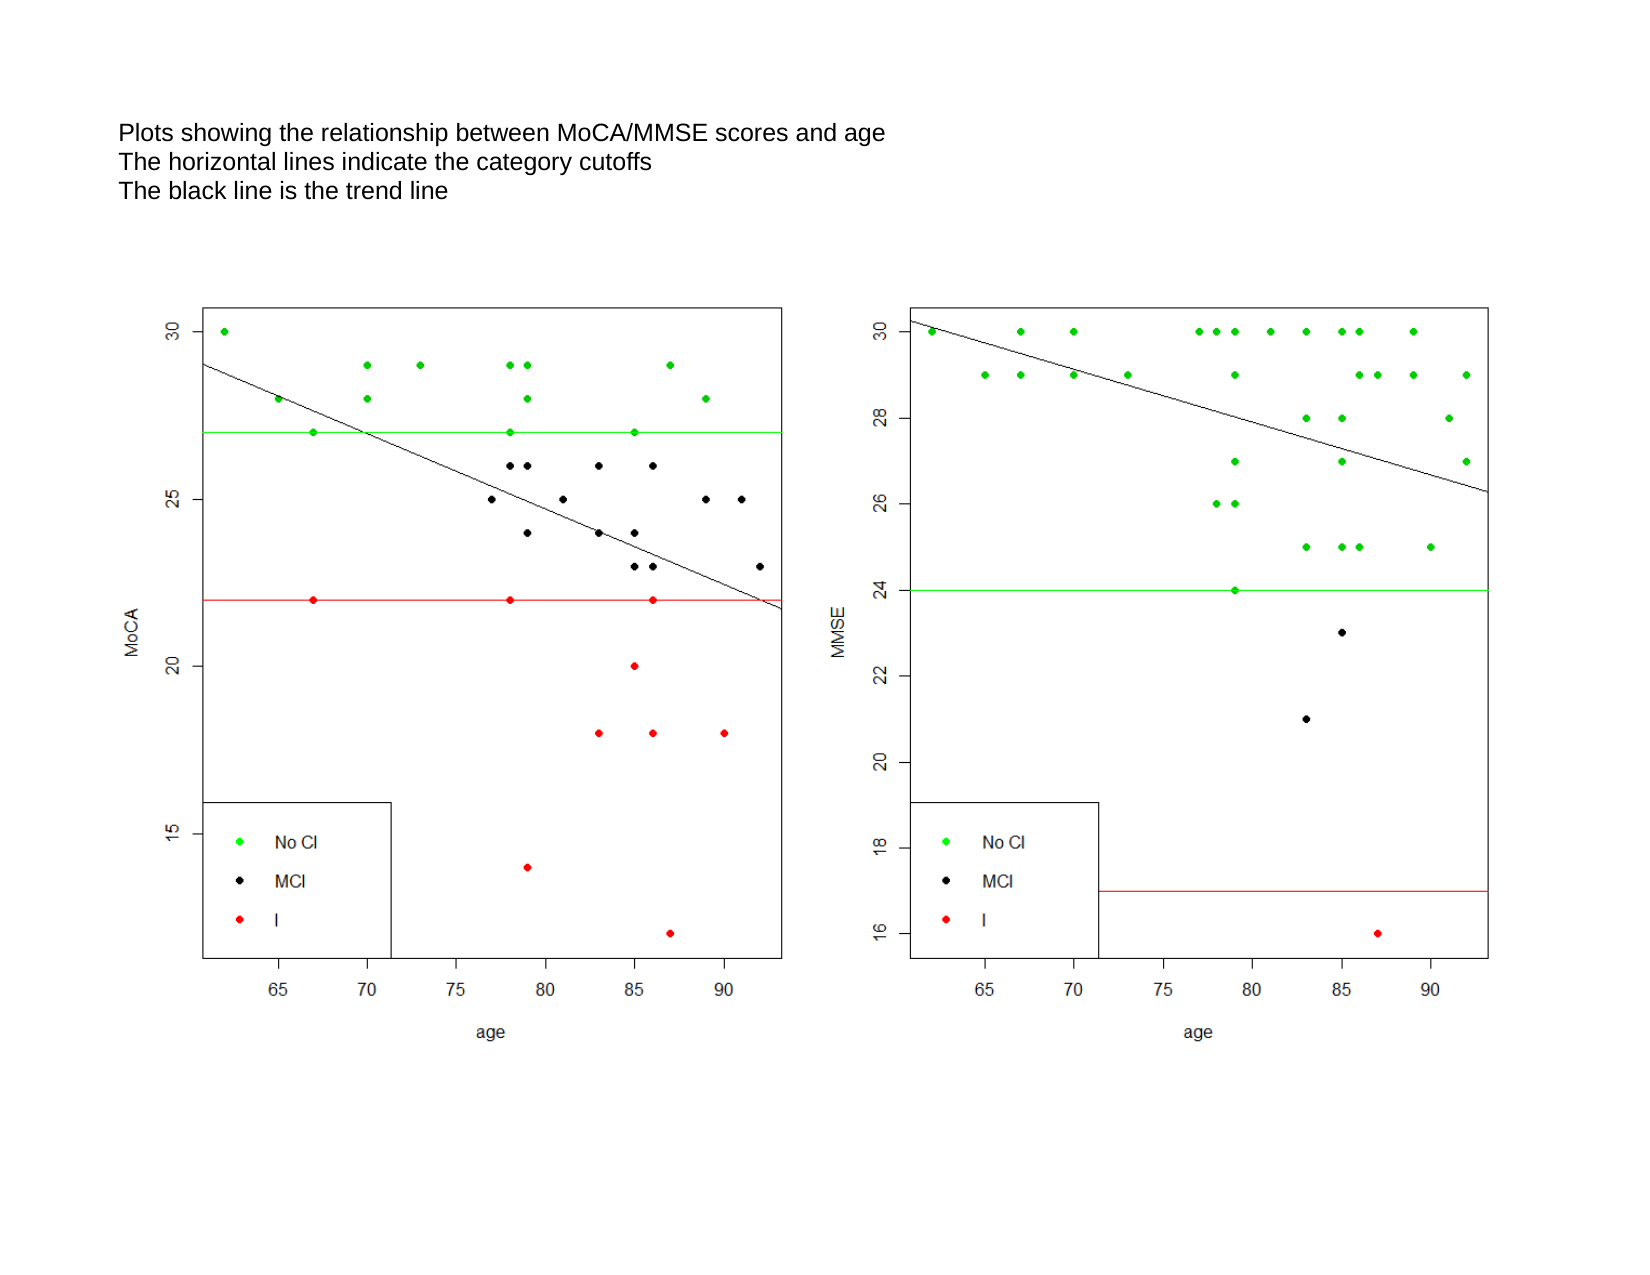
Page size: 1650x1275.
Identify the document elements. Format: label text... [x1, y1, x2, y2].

text The black line is the trend line [118, 176, 1532, 204]
picture [118, 223, 1532, 1064]
text Plots showing the relationship between MoCA/MMSE scores and age [118, 118, 1532, 147]
text The horizontal lines indicate the category cutoffs [118, 147, 1532, 176]
